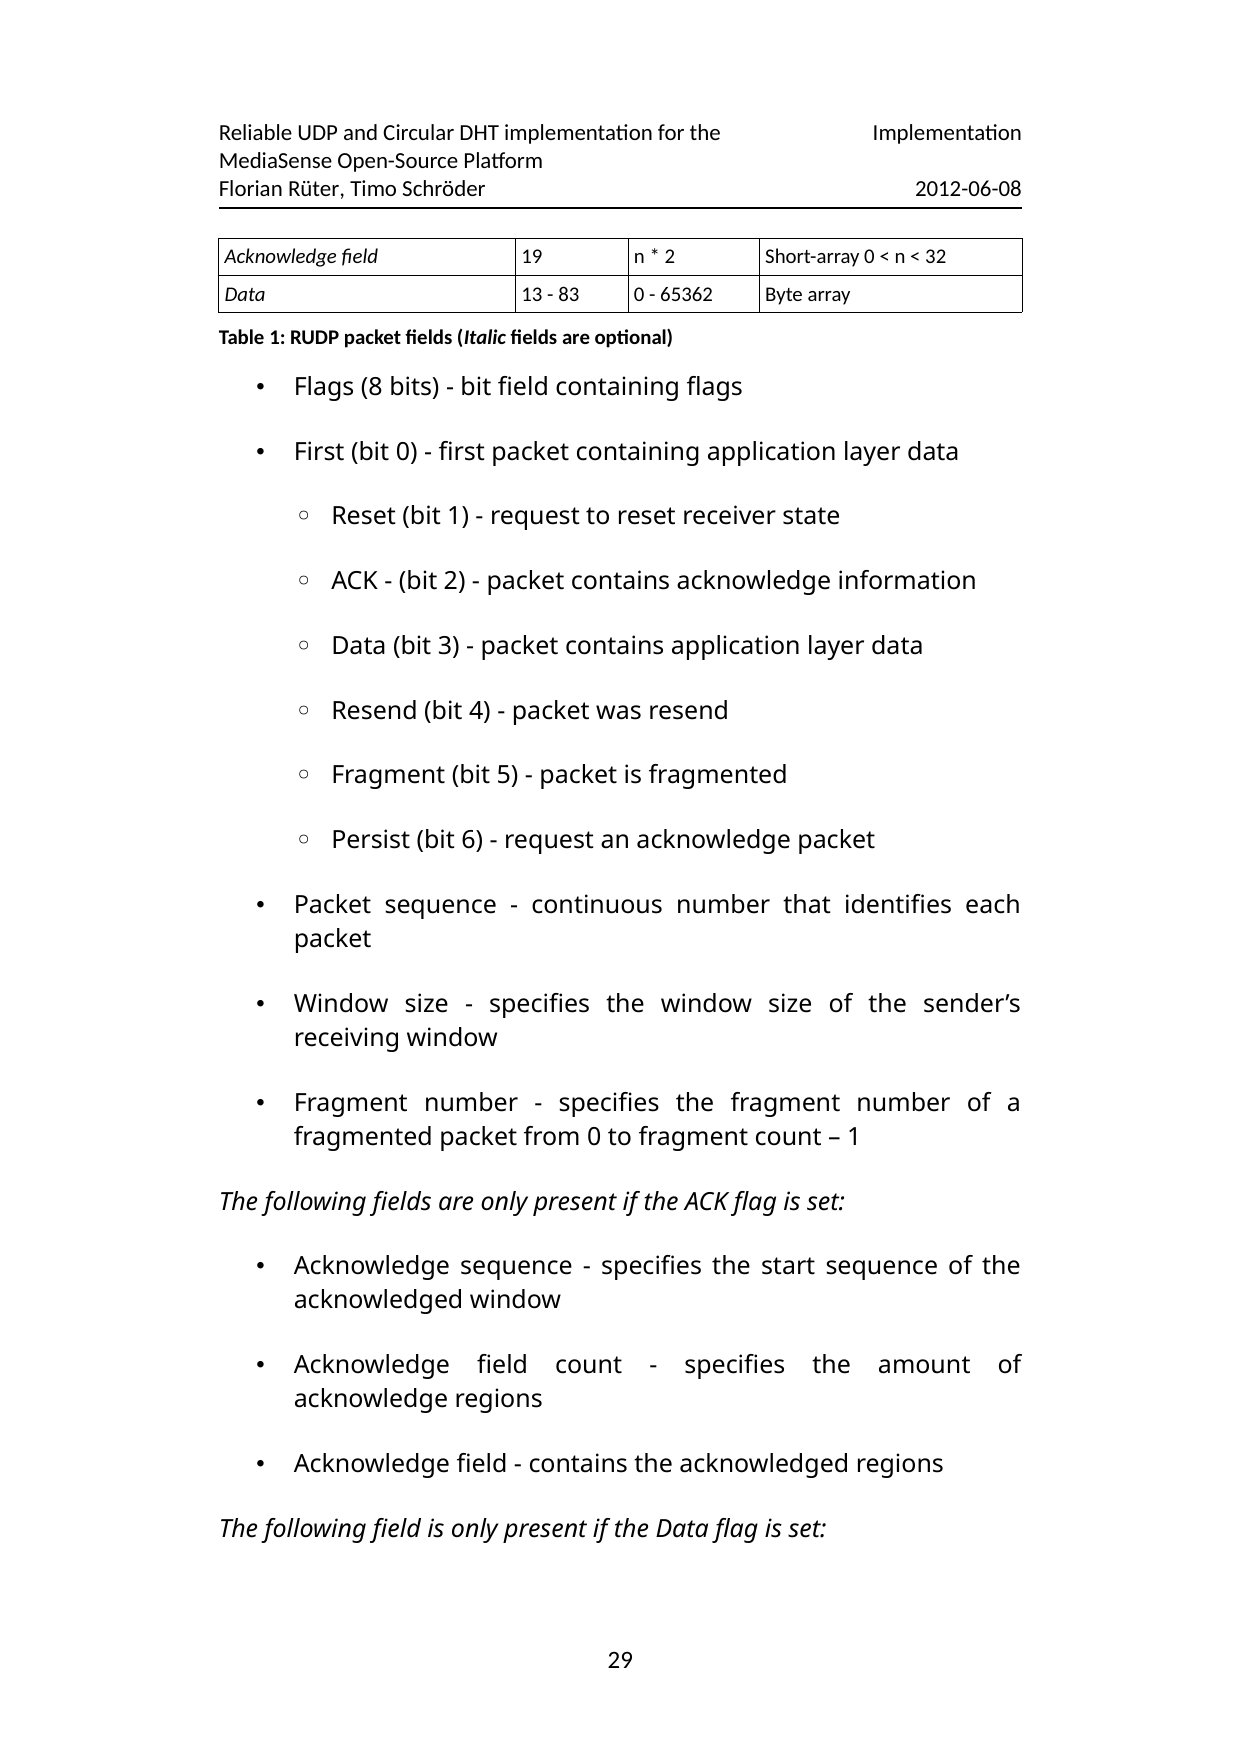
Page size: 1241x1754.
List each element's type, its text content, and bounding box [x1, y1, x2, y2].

list Window size - specifies the window size of the sender’s receiving window [256, 986, 1022, 1054]
list Persist (bit 6) - request an acknowledge packet [293, 822, 1022, 856]
table_cell 0 - 65362 [629, 276, 759, 312]
list Fragment (bit 5) - packet is fragmented [293, 757, 1022, 791]
text The following fields are only present if the ACK flag is set: [218, 1183, 1022, 1217]
list Reset (bit 1) - request to reset receiver state [293, 498, 1022, 532]
table_cell n * 2 [629, 239, 759, 275]
table_cell Short-array 0 < n < 32 [760, 239, 1022, 275]
list Fragment number - specifies the fragment number of a fragmented packet from 0 to fragment count – 1 [256, 1084, 1022, 1152]
list Packet sequence - continuous number that identifies each packet [256, 887, 1022, 955]
table_cell Data [219, 276, 515, 312]
table_cell 13 - 83 [516, 276, 628, 312]
list Data (bit 3) - packet contains application layer data [293, 627, 1022, 662]
table_cell 19 [516, 239, 628, 275]
text The following field is only present if the Data flag is set: [218, 1511, 1022, 1544]
table_cell Byte array [760, 276, 1022, 312]
list First (bit 0) - first packet containing application layer data [256, 433, 1022, 467]
text Table 1: RUDP packet fields (Italic fields are optional) [218, 324, 1022, 350]
list Acknowledge field count - specifies the amount of acknowledge regions [256, 1347, 1022, 1415]
list Acknowledge sequence - specifies the start sequence of the acknowledged window [256, 1248, 1022, 1316]
list Flags (8 bits) - bit field containing flags [256, 368, 1022, 402]
list Resend (bit 4) - packet was resend [293, 692, 1022, 726]
list ACK - (bit 2) - packet contains acknowledge information [293, 563, 1022, 597]
list Acknowledge field - contains the acknowledged regions [256, 1446, 1022, 1480]
table_cell Acknowledge field [219, 239, 515, 275]
